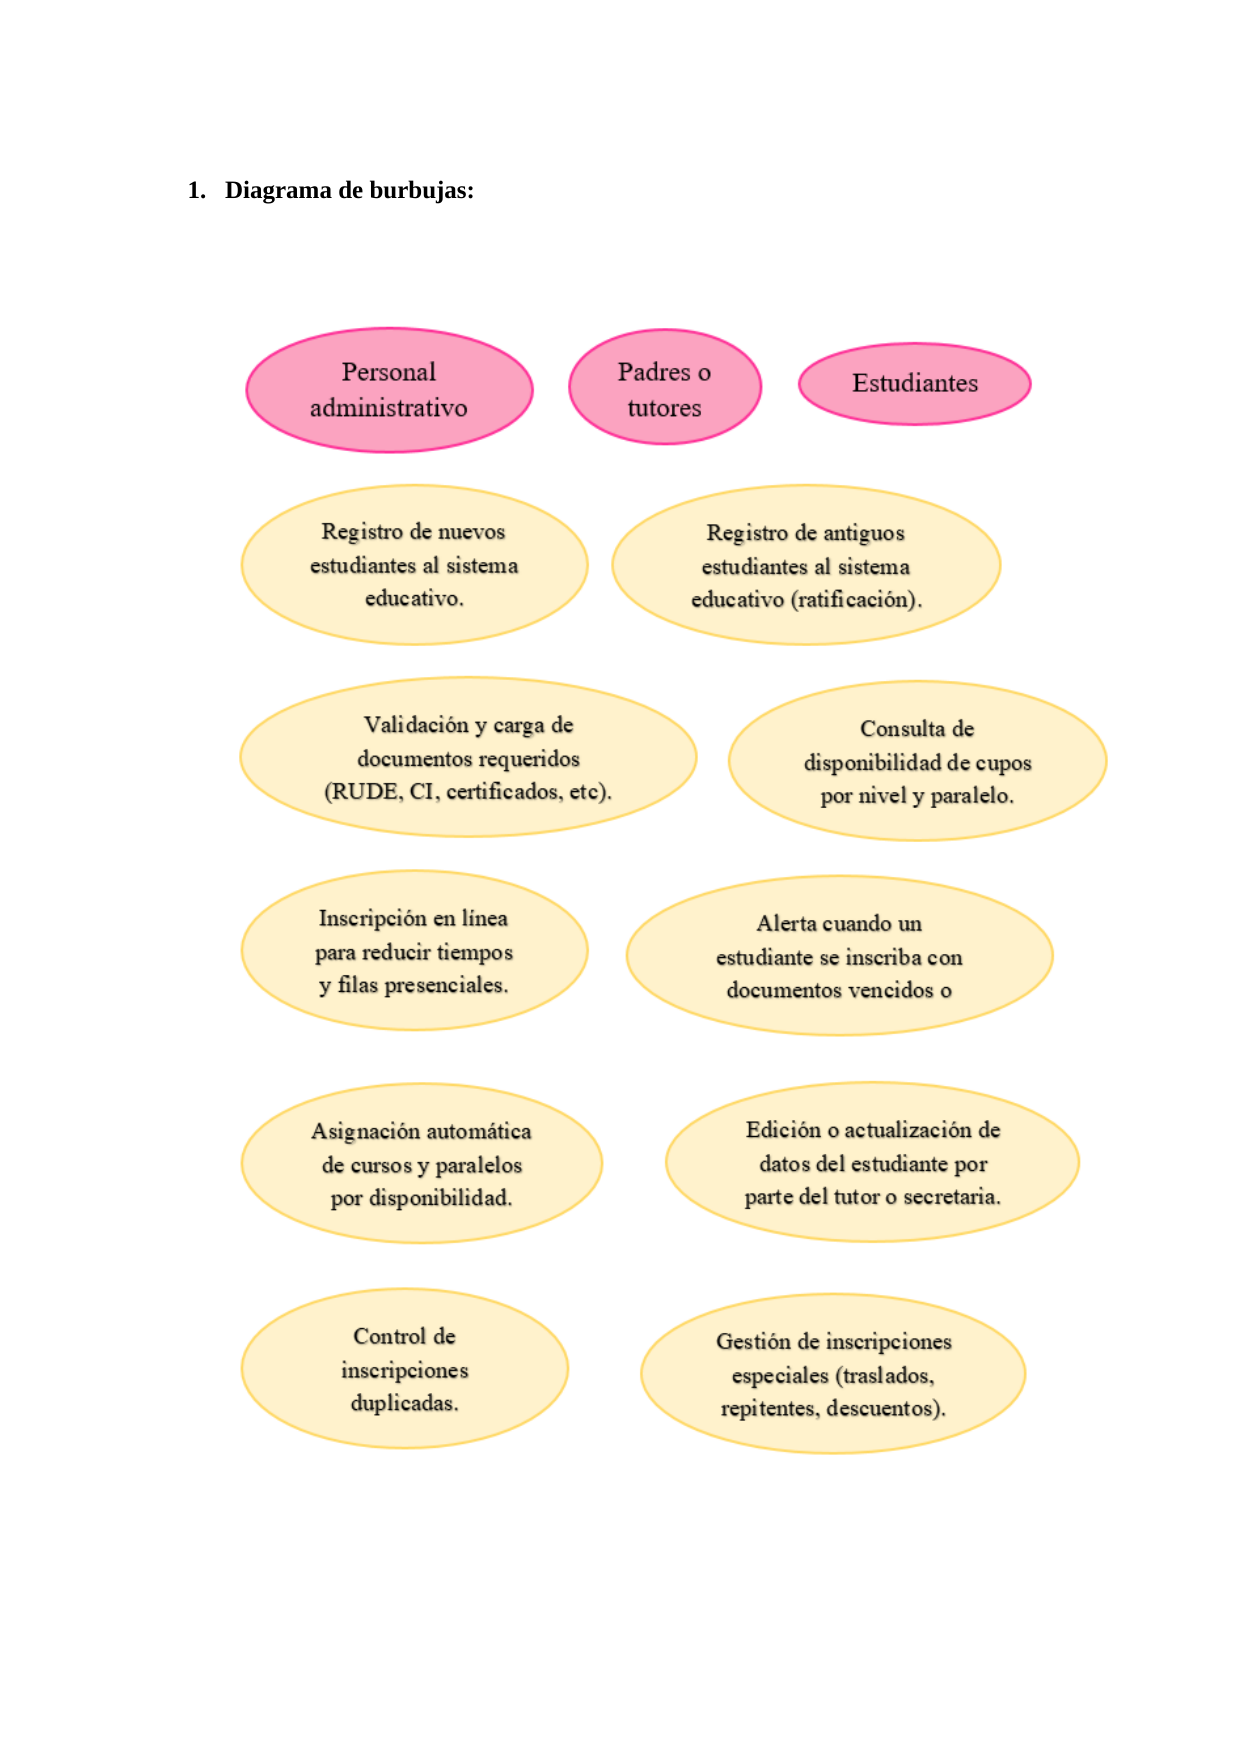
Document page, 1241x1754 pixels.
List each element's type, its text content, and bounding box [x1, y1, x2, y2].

list Diagrama de burbujas: [187, 175, 1090, 204]
